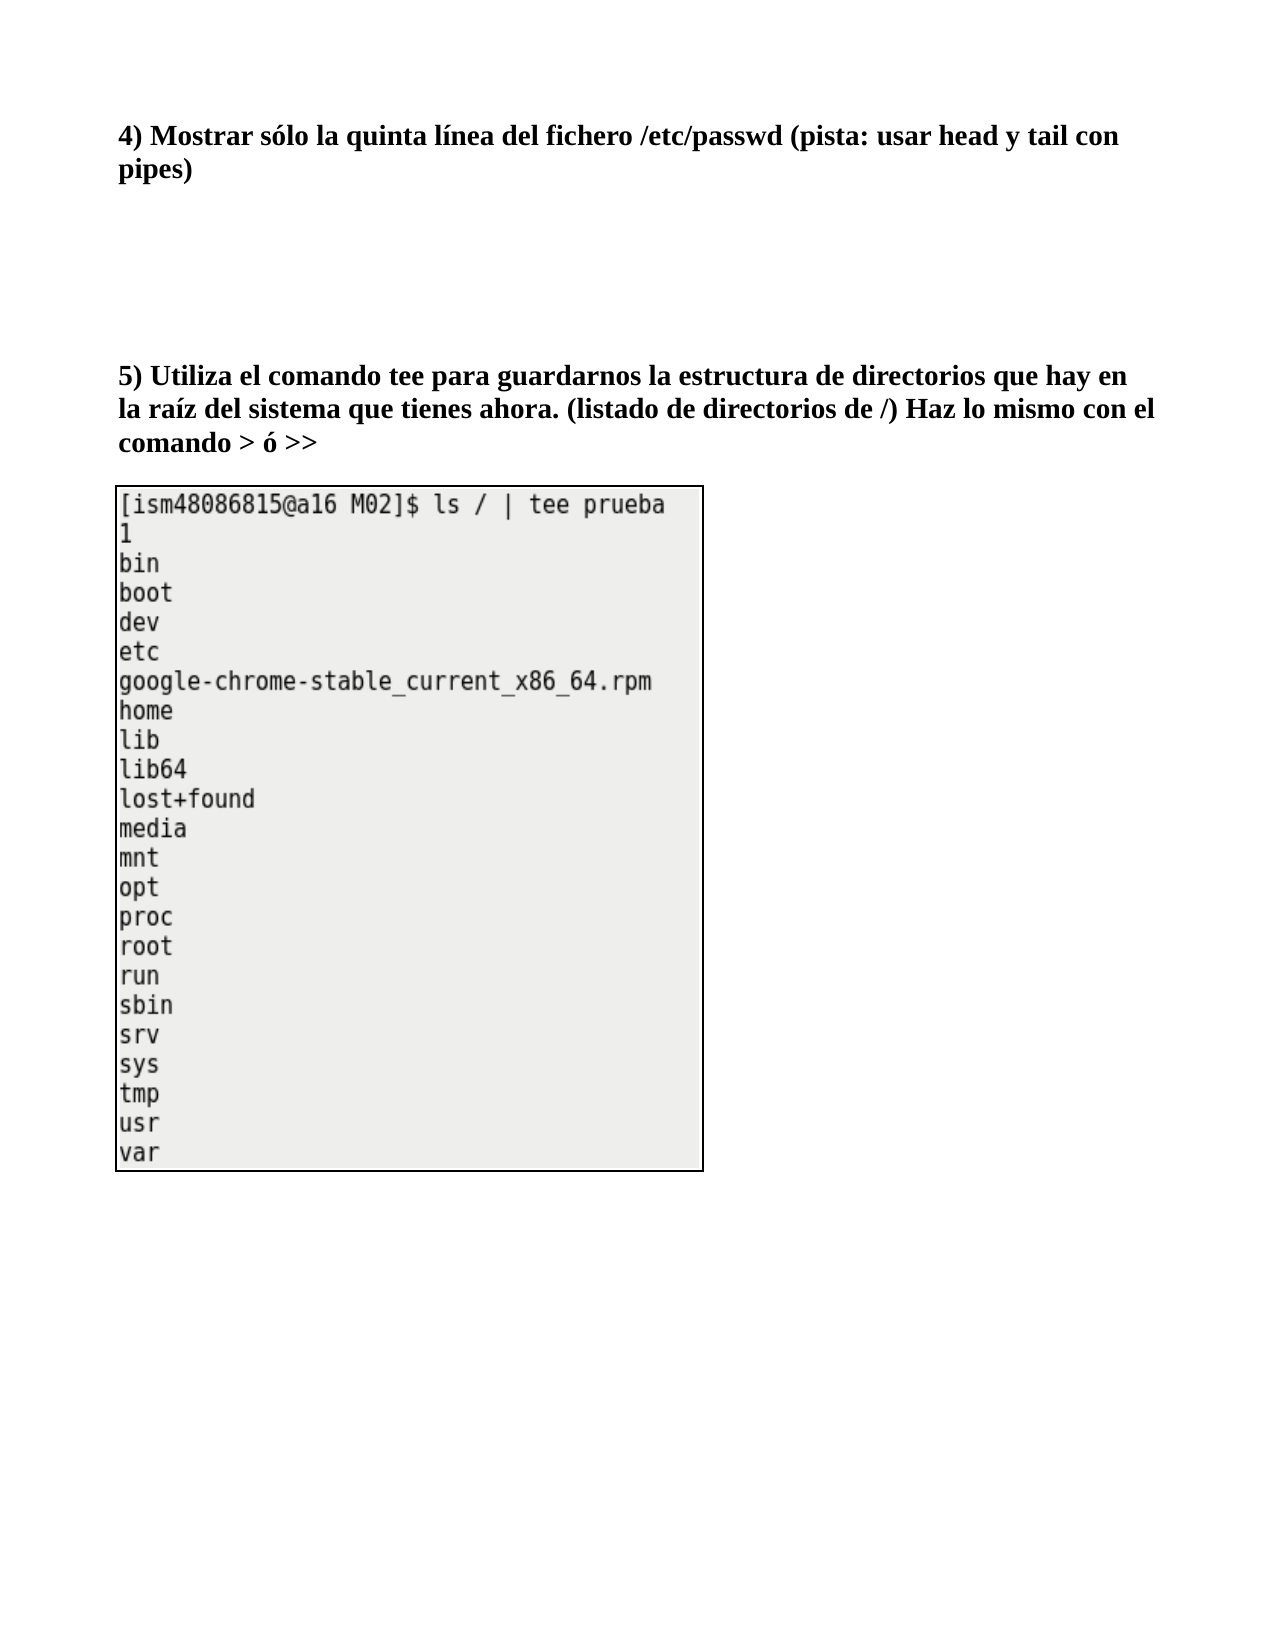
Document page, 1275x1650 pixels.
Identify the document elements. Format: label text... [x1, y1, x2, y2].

text 5) Utiliza el comando tee para guardarnos la estructura de directorios que hay en la raíz del sistema que tienes ahora. (listado de directorios de /) Haz lo mismo con el comando > ó >> [118, 358, 1157, 458]
text 4) Mostrar sólo la quinta línea del fichero /etc/passwd (pista: usar head y tail con pipes) [118, 118, 1157, 185]
picture [120, 489, 699, 1168]
